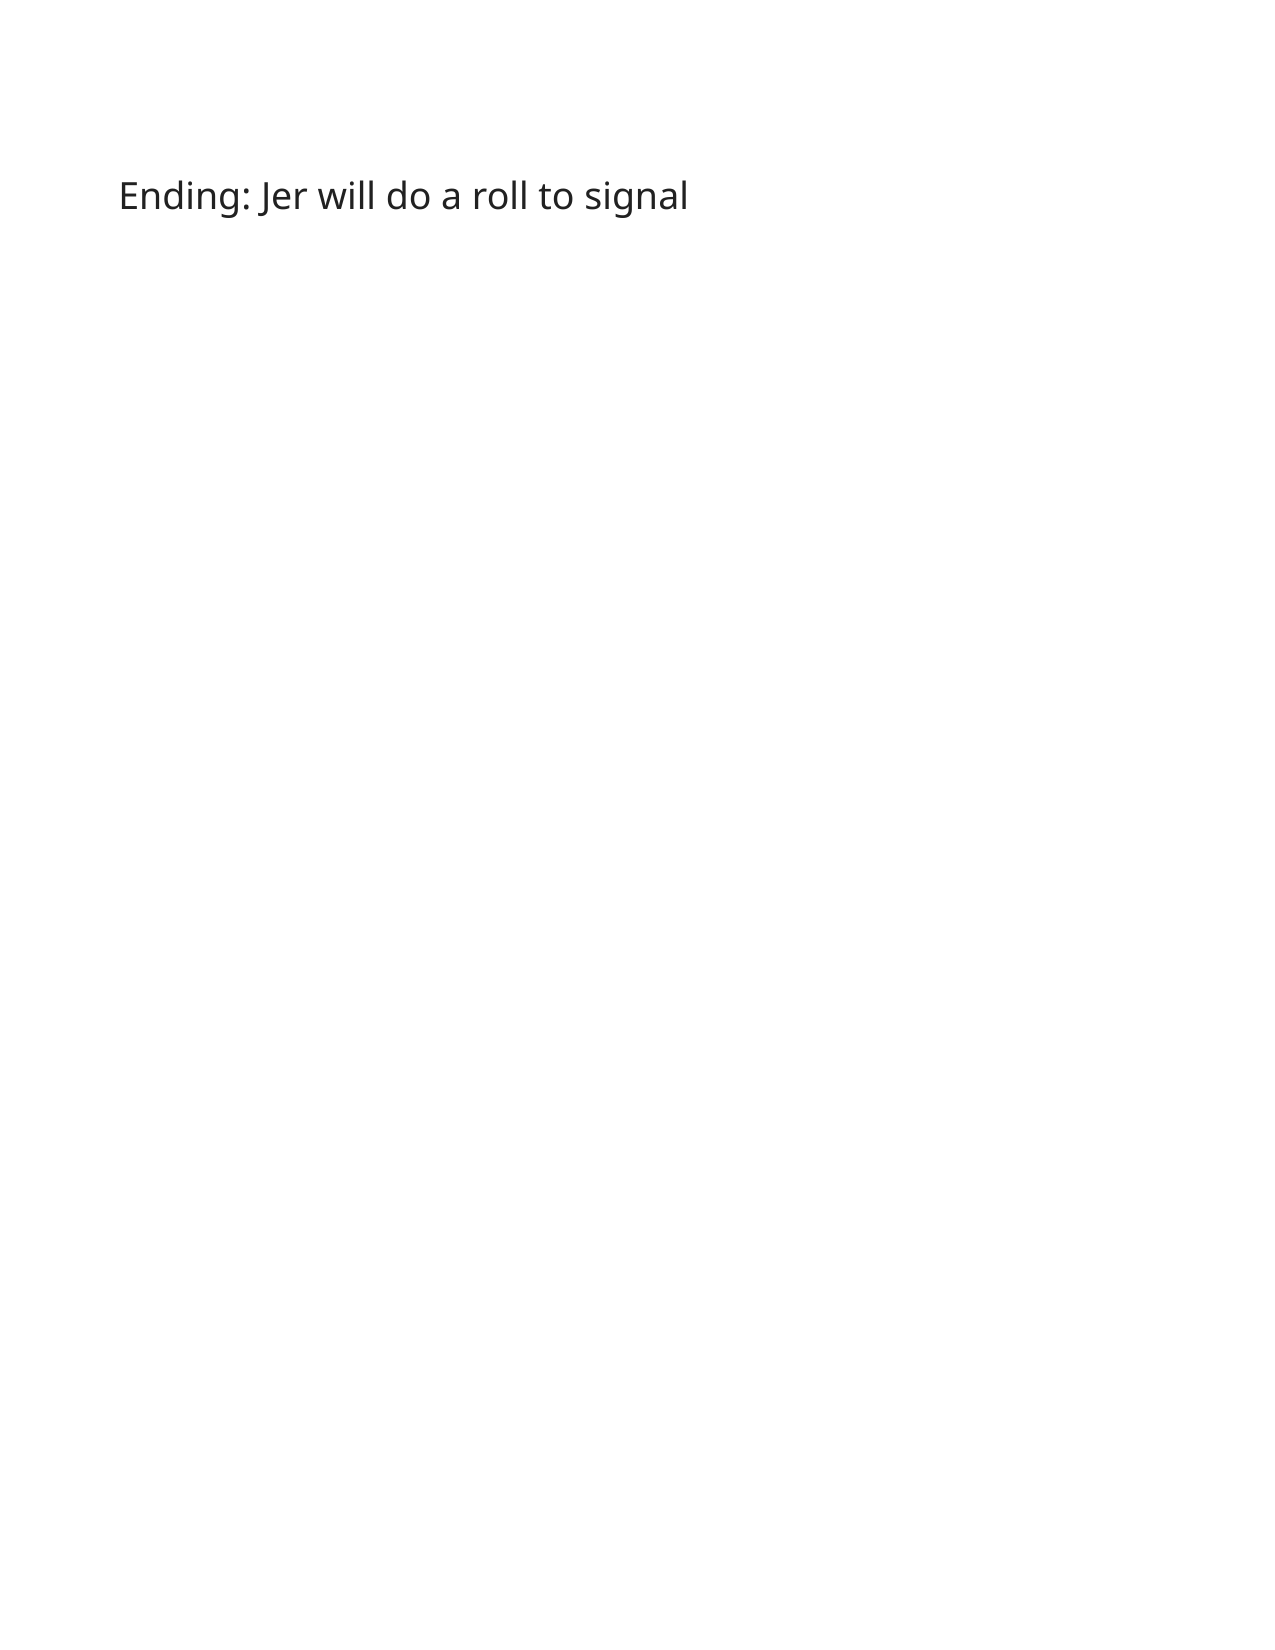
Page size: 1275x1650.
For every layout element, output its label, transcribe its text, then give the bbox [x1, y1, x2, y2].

text Ending: Jer will do a roll to signal [118, 169, 1157, 220]
